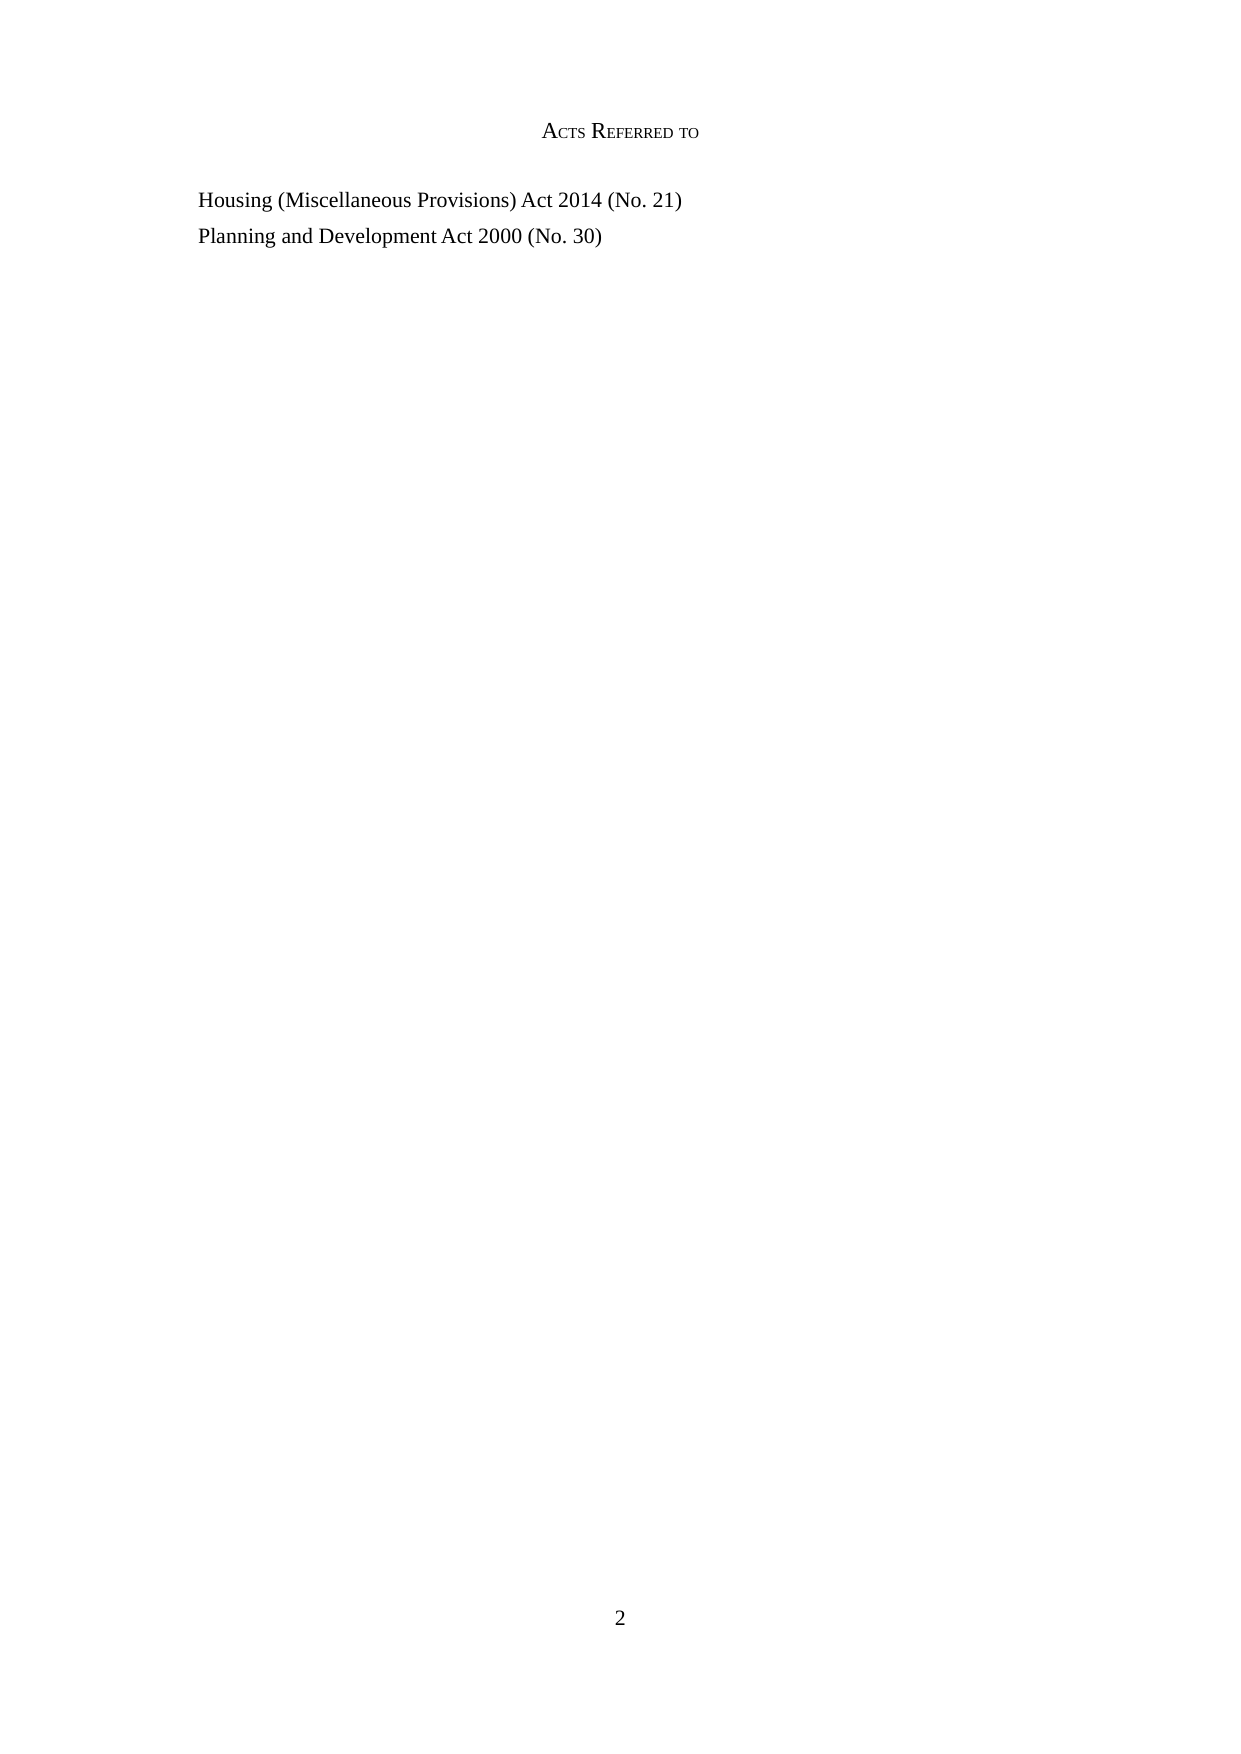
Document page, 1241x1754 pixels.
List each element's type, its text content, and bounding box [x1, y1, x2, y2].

text Housing (Miscellaneous Provisions) Act 2014 (No. 21) [198, 188, 1063, 212]
text Acts Referred to [177, 118, 1063, 144]
text Planning and Development Act 2000 (No. 30) [198, 224, 1063, 248]
